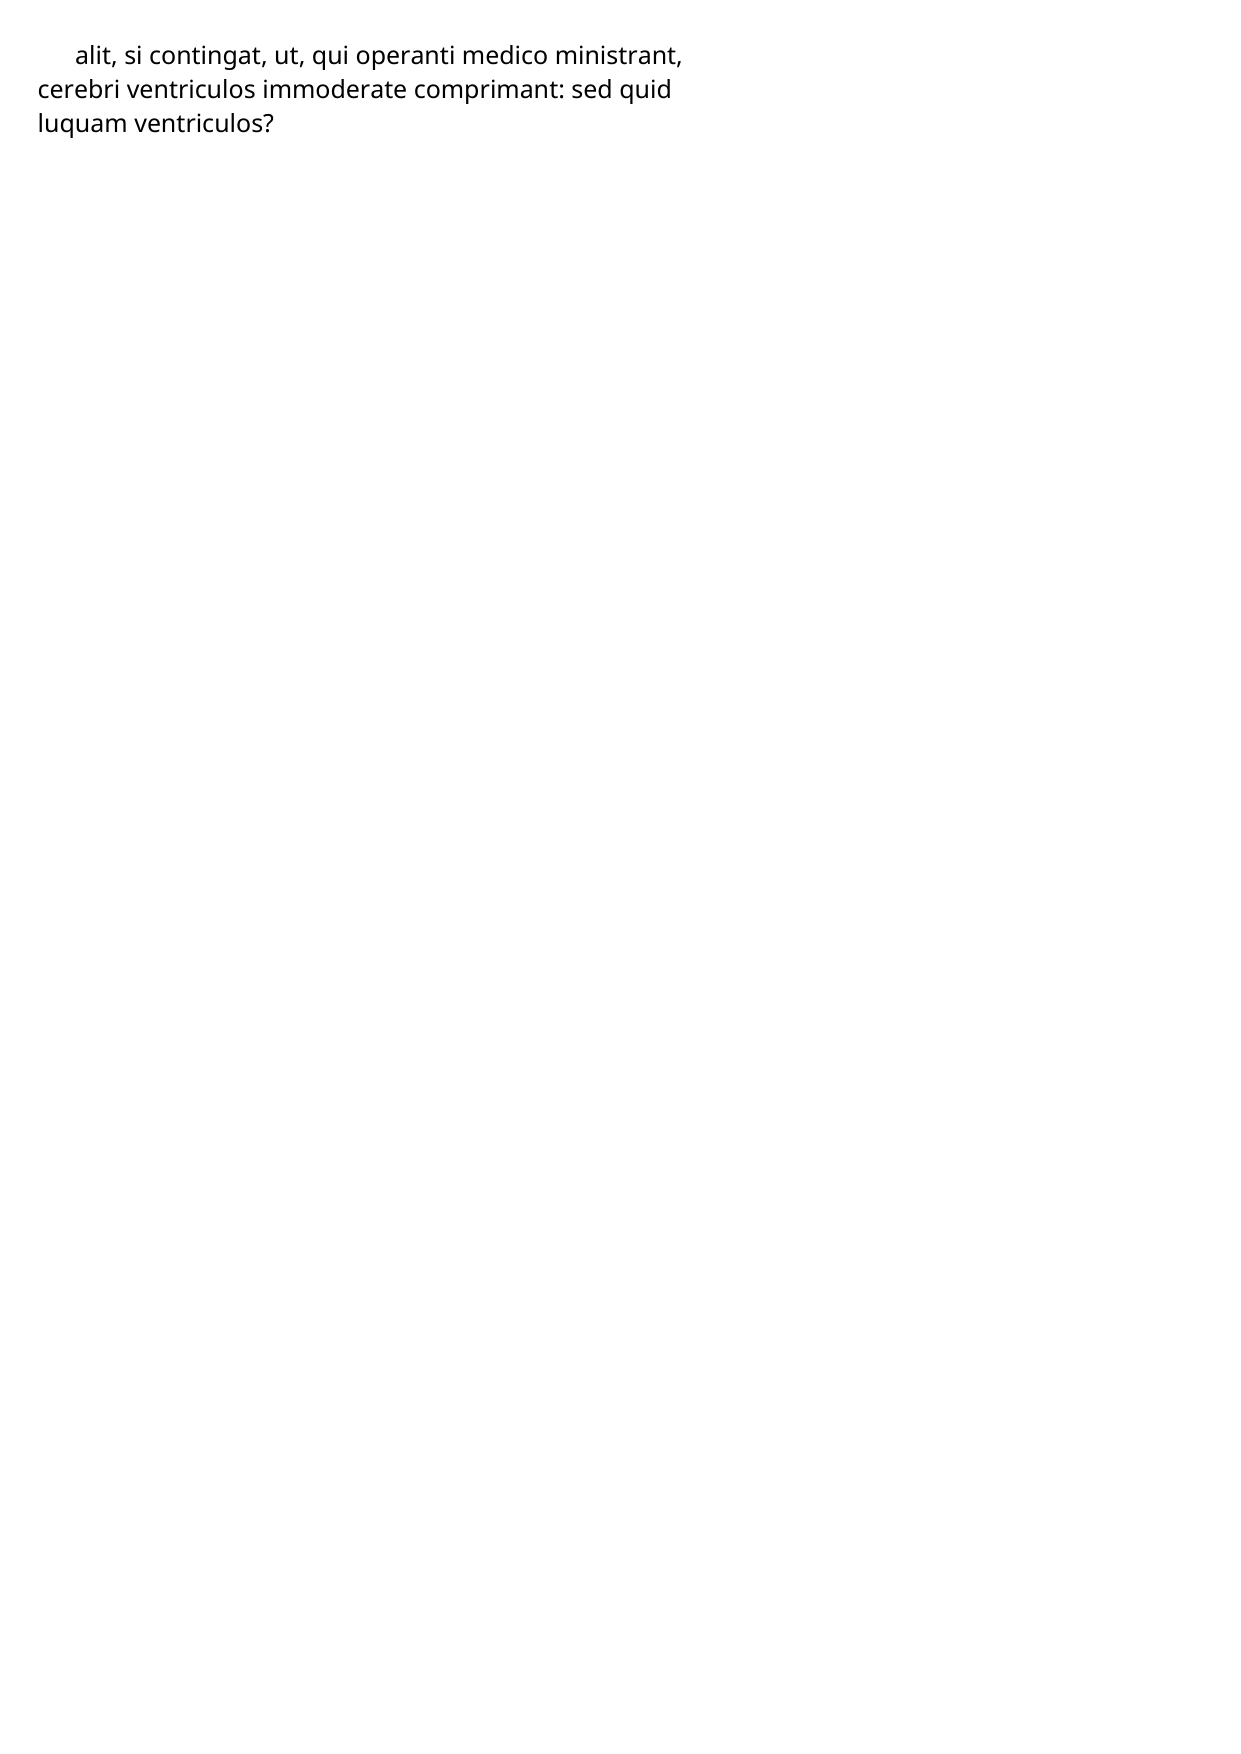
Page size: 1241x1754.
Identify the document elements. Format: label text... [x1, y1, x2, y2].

text alit, si contingat, ut, qui operanti medico ministrant, cerebri ventriculos immoderate comprimant: sed quid luquam ventriculos? [37, 37, 1203, 140]
